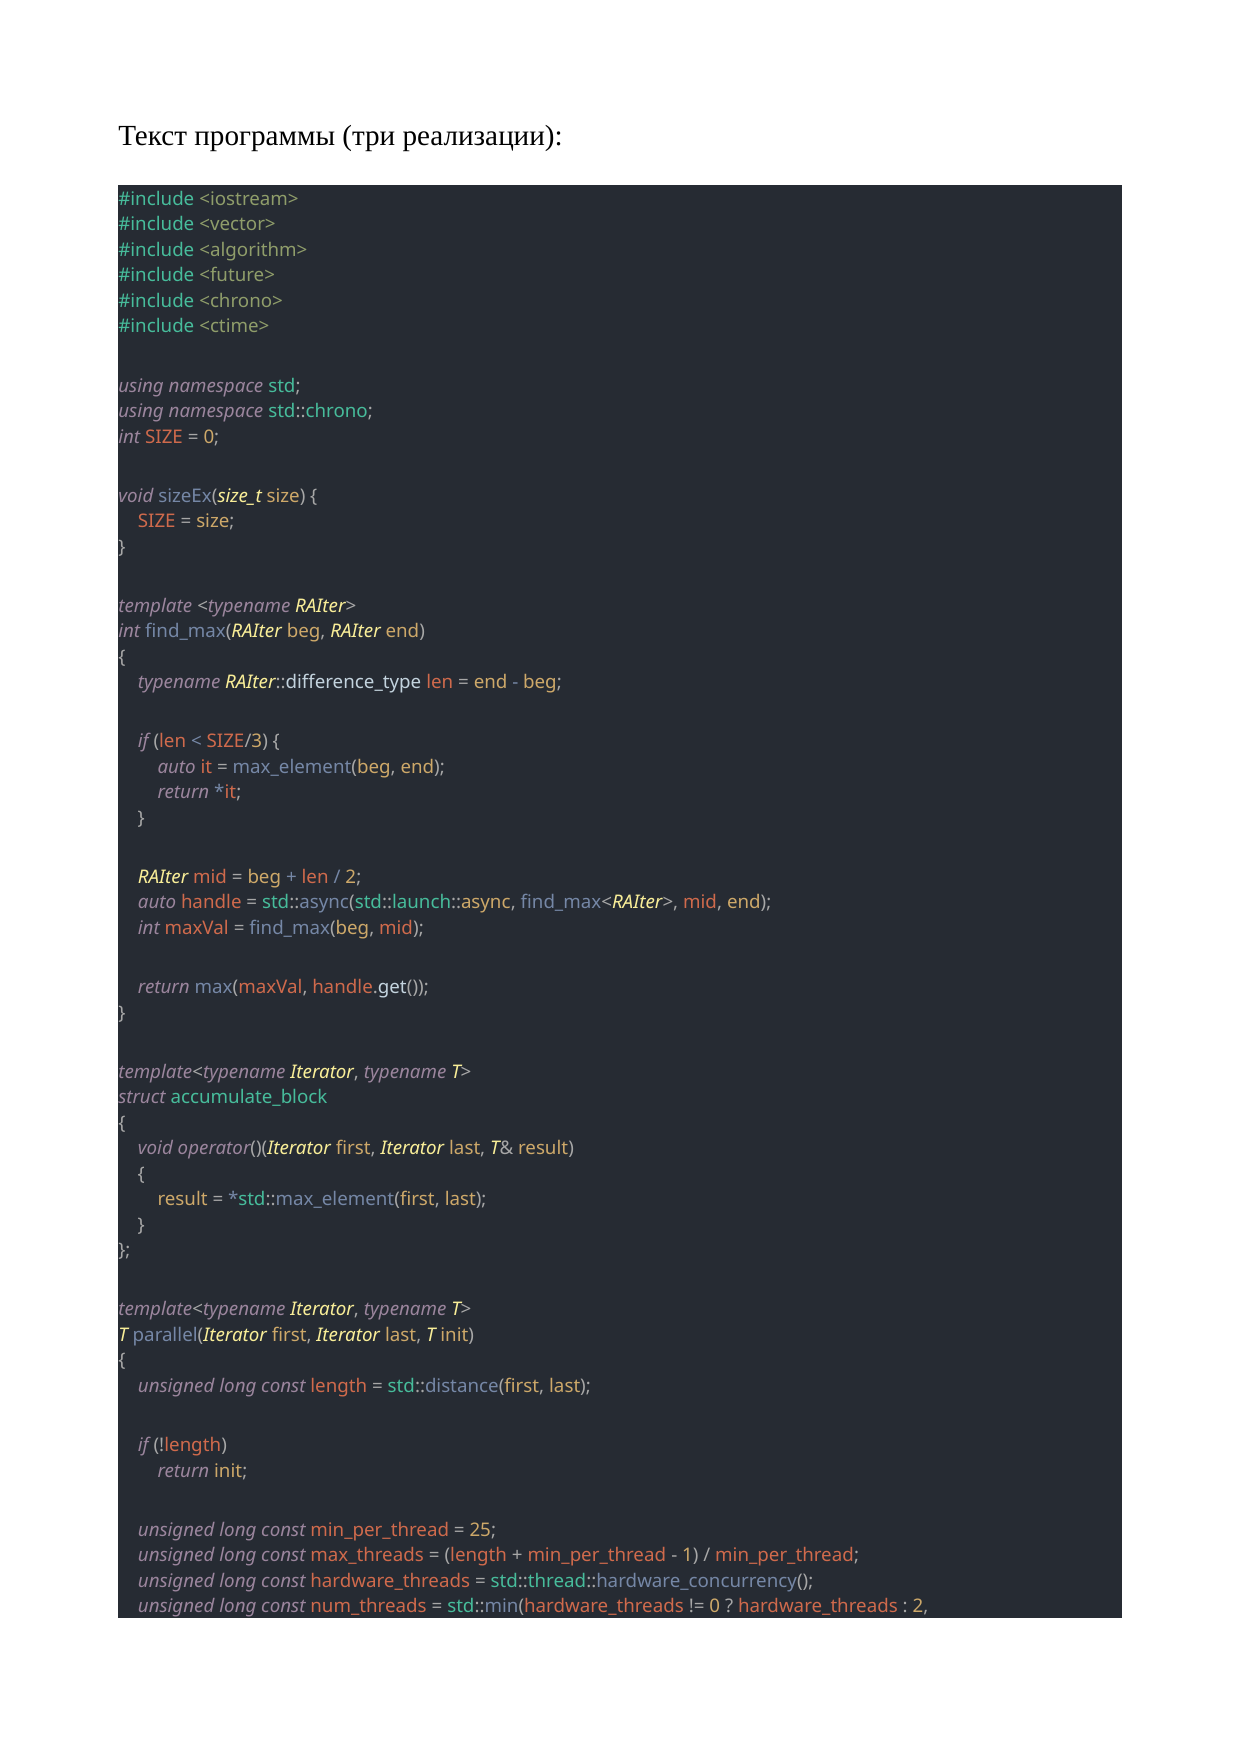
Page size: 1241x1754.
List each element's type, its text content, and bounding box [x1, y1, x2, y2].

text #include <iostream> #include <vector> #include <algorithm> #include <future> #include <chrono> #include <ctime> using namespace std; using namespace std::chrono; int SIZE = 0; void sizeEx(size_t size) { SIZE = size; } template <typename RAIter> int find_max(RAIter beg, RAIter end) { typename RAIter::difference_type len = end - beg; if (len < SIZE/3) { auto it = max_element(beg, end); return *it; } RAIter mid = beg + len / 2; auto handle = std::async(std::launch::async, find_max<RAIter>, mid, end); int maxVal = find_max(beg, mid); return max(maxVal, handle.get()); } template<typename Iterator, typename T> struct accumulate_block { void operator()(Iterator first, Iterator last, T& result) { result = *std::max_element(first, last); } }; template<typename Iterator, typename T> T parallel(Iterator first, Iterator last, T init) { unsigned long const length = std::distance(first, last); if (!length) return init; unsigned long const min_per_thread = 25; unsigned long const max_threads = (length + min_per_thread - 1) / min_per_thread; unsigned long const hardware_threads = std::thread::hardware_concurrency(); unsigned long const num_threads = std::min(hardware_threads != 0 ? hardware_threads : 2, [118, 185, 1122, 1618]
text Текст программы (три реализации): [118, 118, 1122, 152]
